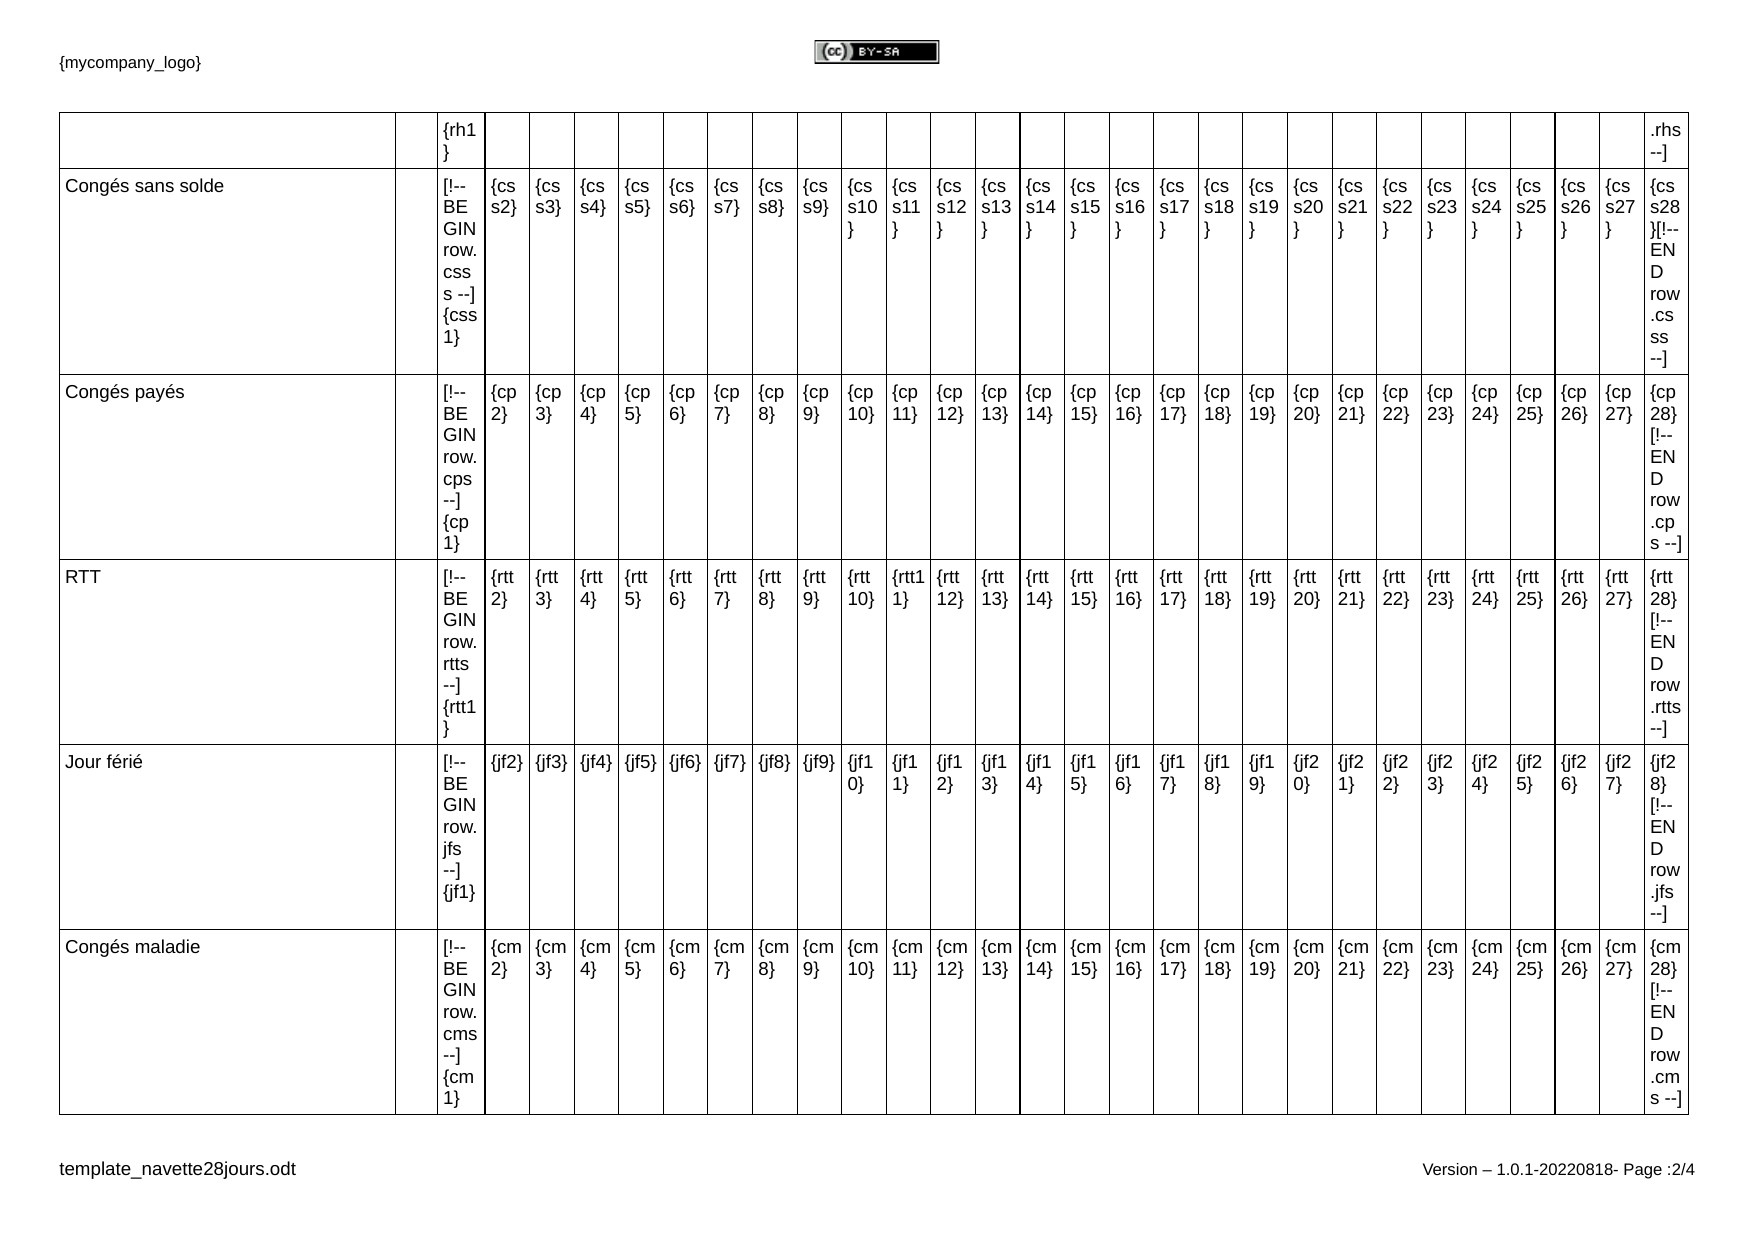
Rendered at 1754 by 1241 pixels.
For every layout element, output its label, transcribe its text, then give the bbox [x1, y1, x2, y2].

table_cell {jf24} [1466, 745, 1510, 929]
table_cell [1377, 113, 1421, 168]
table_cell {jf17} [1154, 745, 1198, 929]
table_cell {cp18} [1199, 375, 1242, 559]
table_cell [1110, 113, 1153, 168]
table_cell {jf7} [708, 745, 752, 929]
table_cell {cp26} [1556, 375, 1599, 559]
table_cell {cm14} [1021, 930, 1064, 1114]
table_cell {cp6} [664, 375, 707, 559]
table_cell {css9} [798, 169, 841, 374]
table_cell {jf10} [842, 745, 886, 929]
table_cell {rtt20} [1288, 560, 1332, 744]
table_cell {cp27} [1600, 375, 1644, 559]
table_cell {cm7} [708, 930, 752, 1114]
table_cell {cm16} [1110, 930, 1153, 1114]
table_cell {jf5} [619, 745, 663, 929]
table_cell [664, 113, 707, 168]
table_cell {css17} [1154, 169, 1198, 374]
table_cell [!-- BEGIN row.csss --]{css1} [438, 169, 484, 374]
table_cell {cm3} [530, 930, 574, 1114]
table_cell [!-- BEGIN row.rtts --]{rtt1} [438, 560, 484, 744]
table_cell [1511, 113, 1554, 168]
table_cell {cp13} [976, 375, 1019, 559]
table_cell {rtt10} [842, 560, 886, 744]
table_cell [976, 113, 1019, 168]
table_cell {cm23} [1422, 930, 1465, 1114]
table_cell [396, 113, 437, 168]
table_cell {css27} [1600, 169, 1644, 374]
table_cell {css19} [1243, 169, 1287, 374]
table_cell {cm8} [753, 930, 797, 1114]
table_cell [396, 375, 437, 559]
table_cell {rtt23} [1422, 560, 1465, 744]
table_cell {jf28}[!-- END row.jfs --] [1645, 745, 1688, 929]
table_cell {cp24} [1466, 375, 1510, 559]
table_cell {cp16} [1110, 375, 1153, 559]
table_cell [1422, 113, 1465, 168]
table_cell {jf14} [1021, 745, 1064, 929]
table_cell {cm19} [1243, 930, 1287, 1114]
table_cell {cp9} [798, 375, 841, 559]
table_cell {cm28}[!-- END row.cms --] [1645, 930, 1688, 1114]
table_cell {rtt15} [1065, 560, 1109, 744]
table_cell {rtt7} [708, 560, 752, 744]
table_cell Jour férié [60, 745, 395, 929]
table_cell {jf11} [887, 745, 930, 929]
table_cell {jf13} [976, 745, 1019, 929]
table_cell {jf3} [530, 745, 574, 929]
table_cell {cm12} [931, 930, 975, 1114]
table_cell [842, 113, 886, 168]
table_cell {cp2} [486, 375, 529, 559]
table_cell {rtt8} [753, 560, 797, 744]
table_cell {cm24} [1466, 930, 1510, 1114]
table_cell {rtt3} [530, 560, 574, 744]
table_cell [753, 113, 797, 168]
table_cell {css25} [1511, 169, 1554, 374]
table_cell {css10} [842, 169, 886, 374]
table_cell {css4} [575, 169, 618, 374]
table_cell {css6} [664, 169, 707, 374]
table_cell [708, 113, 752, 168]
table_cell {jf21} [1333, 745, 1376, 929]
table_cell [486, 113, 529, 168]
table_cell {jf2} [486, 745, 529, 929]
table_cell {rtt12} [931, 560, 975, 744]
table_cell {cm6} [664, 930, 707, 1114]
table_cell {cm21} [1333, 930, 1376, 1114]
table_cell {css2} [486, 169, 529, 374]
table_cell {cp7} [708, 375, 752, 559]
table_cell {jf19} [1243, 745, 1287, 929]
table_cell {css5} [619, 169, 663, 374]
table_cell [1199, 113, 1242, 168]
table_cell {cm20} [1288, 930, 1332, 1114]
table_cell [396, 930, 437, 1114]
table_cell {cp14} [1021, 375, 1064, 559]
table_cell {rtt19} [1243, 560, 1287, 744]
table_cell [1556, 113, 1599, 168]
table_cell {rtt24} [1466, 560, 1510, 744]
table_cell {cp21} [1333, 375, 1376, 559]
table_cell [1021, 113, 1064, 168]
table_cell {cp22} [1377, 375, 1421, 559]
table_cell {css21} [1333, 169, 1376, 374]
table_cell {cm9} [798, 930, 841, 1114]
table_cell {jf18} [1199, 745, 1242, 929]
table_cell {css18} [1199, 169, 1242, 374]
table_cell [!-- BEGIN row.cms --]{cm1} [438, 930, 484, 1114]
table_cell {jf22} [1377, 745, 1421, 929]
table_cell {cp19} [1243, 375, 1287, 559]
table_cell {css14} [1021, 169, 1064, 374]
table_cell {jf8} [753, 745, 797, 929]
table_cell [!-- BEGIN row.jfs --]{jf1} [438, 745, 484, 929]
table_cell {cm2} [486, 930, 529, 1114]
table_cell {cp25} [1511, 375, 1554, 559]
table_cell [1065, 113, 1109, 168]
table_cell [60, 113, 395, 168]
table_cell [575, 113, 618, 168]
table_cell {cp28}[!-- END row.cps --] [1645, 375, 1688, 559]
table_cell {cp11} [887, 375, 930, 559]
table_cell {cp20} [1288, 375, 1332, 559]
table_cell Congés payés [60, 375, 395, 559]
table_cell {rtt11} [887, 560, 930, 744]
table_cell {css16} [1110, 169, 1153, 374]
table_cell {cm25} [1511, 930, 1554, 1114]
table_cell {jf12} [931, 745, 975, 929]
table_cell {rtt22} [1377, 560, 1421, 744]
table_cell [931, 113, 975, 168]
table_cell {rtt18} [1199, 560, 1242, 744]
table_cell {css24} [1466, 169, 1510, 374]
table_cell {cm11} [887, 930, 930, 1114]
table_cell RTT [60, 560, 395, 744]
table_cell [619, 113, 663, 168]
table_cell [1154, 113, 1198, 168]
table_cell {css23} [1422, 169, 1465, 374]
table_cell {jf23} [1422, 745, 1465, 929]
table_cell {cm22} [1377, 930, 1421, 1114]
table_cell {rtt26} [1556, 560, 1599, 744]
table_cell {cm5} [619, 930, 663, 1114]
table_cell {jf16} [1110, 745, 1153, 929]
table_cell {cm27} [1600, 930, 1644, 1114]
table_cell {cp15} [1065, 375, 1109, 559]
table_cell {css3} [530, 169, 574, 374]
table_cell {cp10} [842, 375, 886, 559]
table_cell {css15} [1065, 169, 1109, 374]
table_cell [!-- BEGIN row.cps --]{cp1} [438, 375, 484, 559]
table_cell {cp17} [1154, 375, 1198, 559]
table_cell [1243, 113, 1287, 168]
table_cell {css11} [887, 169, 930, 374]
table_cell {jf4} [575, 745, 618, 929]
table_cell {rtt27} [1600, 560, 1644, 744]
table_cell {cp4} [575, 375, 618, 559]
table_cell {cm4} [575, 930, 618, 1114]
table_cell {jf26} [1556, 745, 1599, 929]
table_cell {css7} [708, 169, 752, 374]
table_cell {cp12} [931, 375, 975, 559]
table_cell {jf15} [1065, 745, 1109, 929]
table_cell [530, 113, 574, 168]
table_cell {css28}[!-- END row.csss --] [1645, 169, 1688, 374]
table_cell [396, 745, 437, 929]
table_cell {css20} [1288, 169, 1332, 374]
table_cell [1333, 113, 1376, 168]
table_cell {cm13} [976, 930, 1019, 1114]
table_cell {jf27} [1600, 745, 1644, 929]
table_cell {jf20} [1288, 745, 1332, 929]
table_cell {rtt14} [1021, 560, 1064, 744]
table_cell {rtt5} [619, 560, 663, 744]
table_cell {jf9} [798, 745, 841, 929]
table_cell [1600, 113, 1644, 168]
table_cell {cp8} [753, 375, 797, 559]
table_cell [1466, 113, 1510, 168]
table_cell Congés maladie [60, 930, 395, 1114]
table_cell {rtt9} [798, 560, 841, 744]
table_cell {rtt2} [486, 560, 529, 744]
table_cell {cm18} [1199, 930, 1242, 1114]
table_cell .rhs --] [1645, 113, 1688, 168]
table_cell {css8} [753, 169, 797, 374]
table_cell [798, 113, 841, 168]
table_cell [887, 113, 930, 168]
table_cell {jf6} [664, 745, 707, 929]
table_cell {rtt17} [1154, 560, 1198, 744]
table_cell {rtt21} [1333, 560, 1376, 744]
table_cell [396, 169, 437, 374]
table_cell Congés sans solde [60, 169, 395, 374]
table_cell [1288, 113, 1332, 168]
table_cell {cm17} [1154, 930, 1198, 1114]
table_cell {jf25} [1511, 745, 1554, 929]
table_cell {rtt4} [575, 560, 618, 744]
table_cell {css13} [976, 169, 1019, 374]
table_cell {rtt13} [976, 560, 1019, 744]
table_cell {rtt6} [664, 560, 707, 744]
table_cell {cm15} [1065, 930, 1109, 1114]
table_cell {rh1} [438, 113, 484, 168]
table_cell {cm10} [842, 930, 886, 1114]
table_cell {cm26} [1556, 930, 1599, 1114]
table_cell {cp5} [619, 375, 663, 559]
table_cell {css12} [931, 169, 975, 374]
table_cell {css22} [1377, 169, 1421, 374]
table_cell {rtt25} [1511, 560, 1554, 744]
table_cell {rtt28}[!-- END row.rtts --] [1645, 560, 1688, 744]
table_cell {rtt16} [1110, 560, 1153, 744]
table_cell {cp23} [1422, 375, 1465, 559]
table_cell {cp3} [530, 375, 574, 559]
picture [814, 40, 940, 64]
table_cell [396, 560, 437, 744]
table_cell {css26} [1556, 169, 1599, 374]
